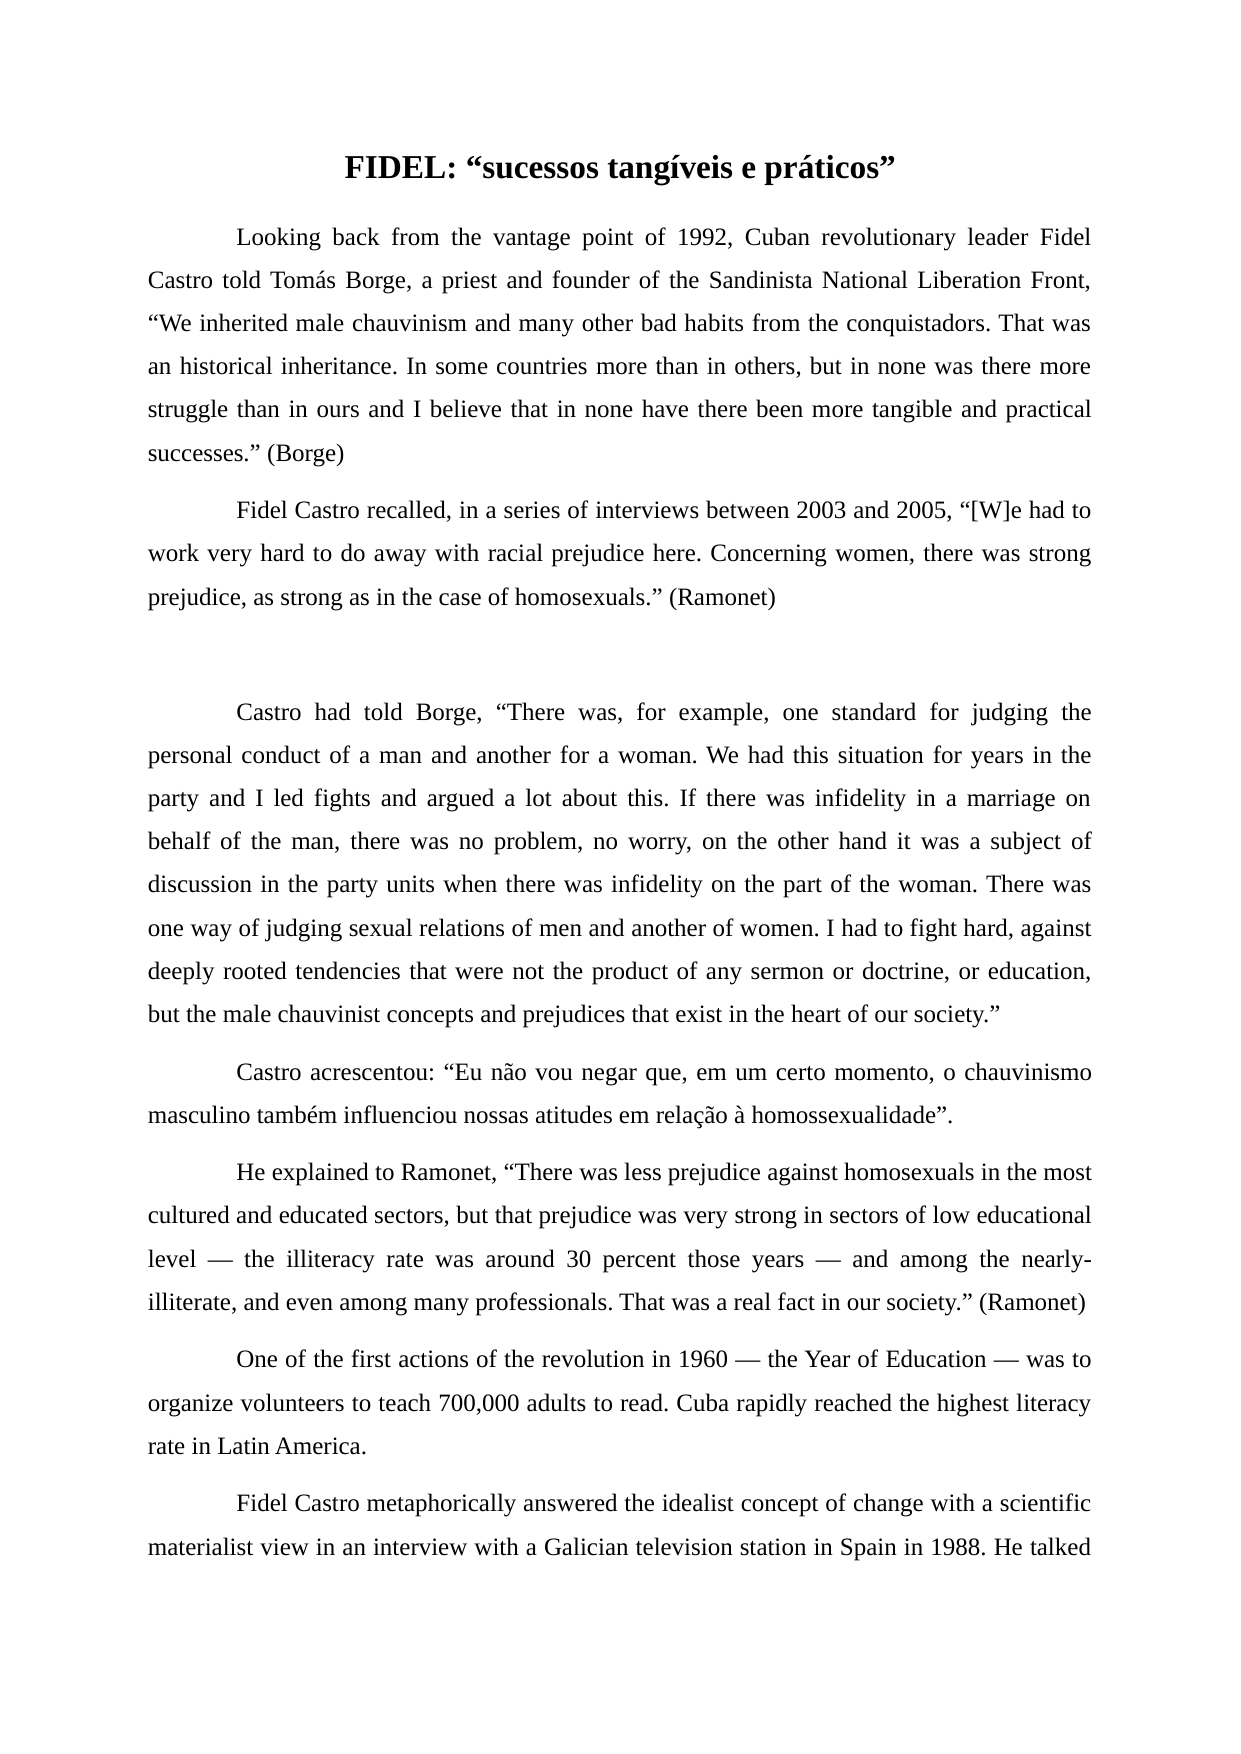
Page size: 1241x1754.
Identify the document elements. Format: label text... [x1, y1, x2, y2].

text Castro acrescentou: “Eu não vou negar que, em um certo momento, o chauvinismo masculino também influenciou nossas atitudes em relação à homossexualidade”. [148, 1057, 1093, 1128]
text Fidel Castro metaphorically answered the idealist concept of change with a scientific materialist view in an interview with a Galician television station in Spain in 1988. He talked [148, 1488, 1093, 1560]
text One of the first actions of the revolution in 1960 — the Year of Education — was to organize volunteers to teach 700,000 adults to read. Cuba rapidly reached the highest literacy rate in Latin America. [148, 1344, 1093, 1459]
text He explained to Ramonet, “There was less prejudice against homosexuals in the most cultured and educated sectors, but that prejudice was very strong in sectors of low educational level — the illiteracy rate was around 30 percent those years — and among the nearly-illiterate, and even among many professionals. That was a real fact in our society.” (Ramonet) [148, 1157, 1093, 1316]
text Looking back from the vantage point of 1992, Cuban revolutionary leader Fidel Castro told Tomás Borge, a priest and founder of the Sandinista National Liberation Front, “We inherited male chauvinism and many other bad habits from the conquistadors. That was an historical inheritance. In some countries more than in others, but in none was there more struggle than in ours and I believe that in none have there been more tangible and practical successes.” (Borge) [148, 222, 1093, 466]
text Fidel Castro recalled, in a series of interviews between 2003 and 2005, “[W]e had to work very hard to do away with racial prejudice here. Concerning women, there was strong prejudice, as strong as in the case of homosexuals.” (Ramonet) [148, 495, 1093, 610]
subtitle FIDEL: “sucessos tangíveis e práticos” [148, 148, 1093, 186]
text Castro had told Borge, “There was, for example, one standard for judging the personal conduct of a man and another for a woman. We had this situation for years in the party and I led fights and argued a lot about this. If there was infidelity in a marriage on behalf of the man, there was no problem, no worry, on the other hand it was a subject of discussion in the party units when there was infidelity on the part of the woman. There was one way of judging sexual relations of men and another of women. I had to fight hard, against deeply rooted tendencies that were not the product of any sermon or doctrine, or education, but the male chauvinist concepts and prejudices that exist in the heart of our society.” [148, 697, 1093, 1028]
